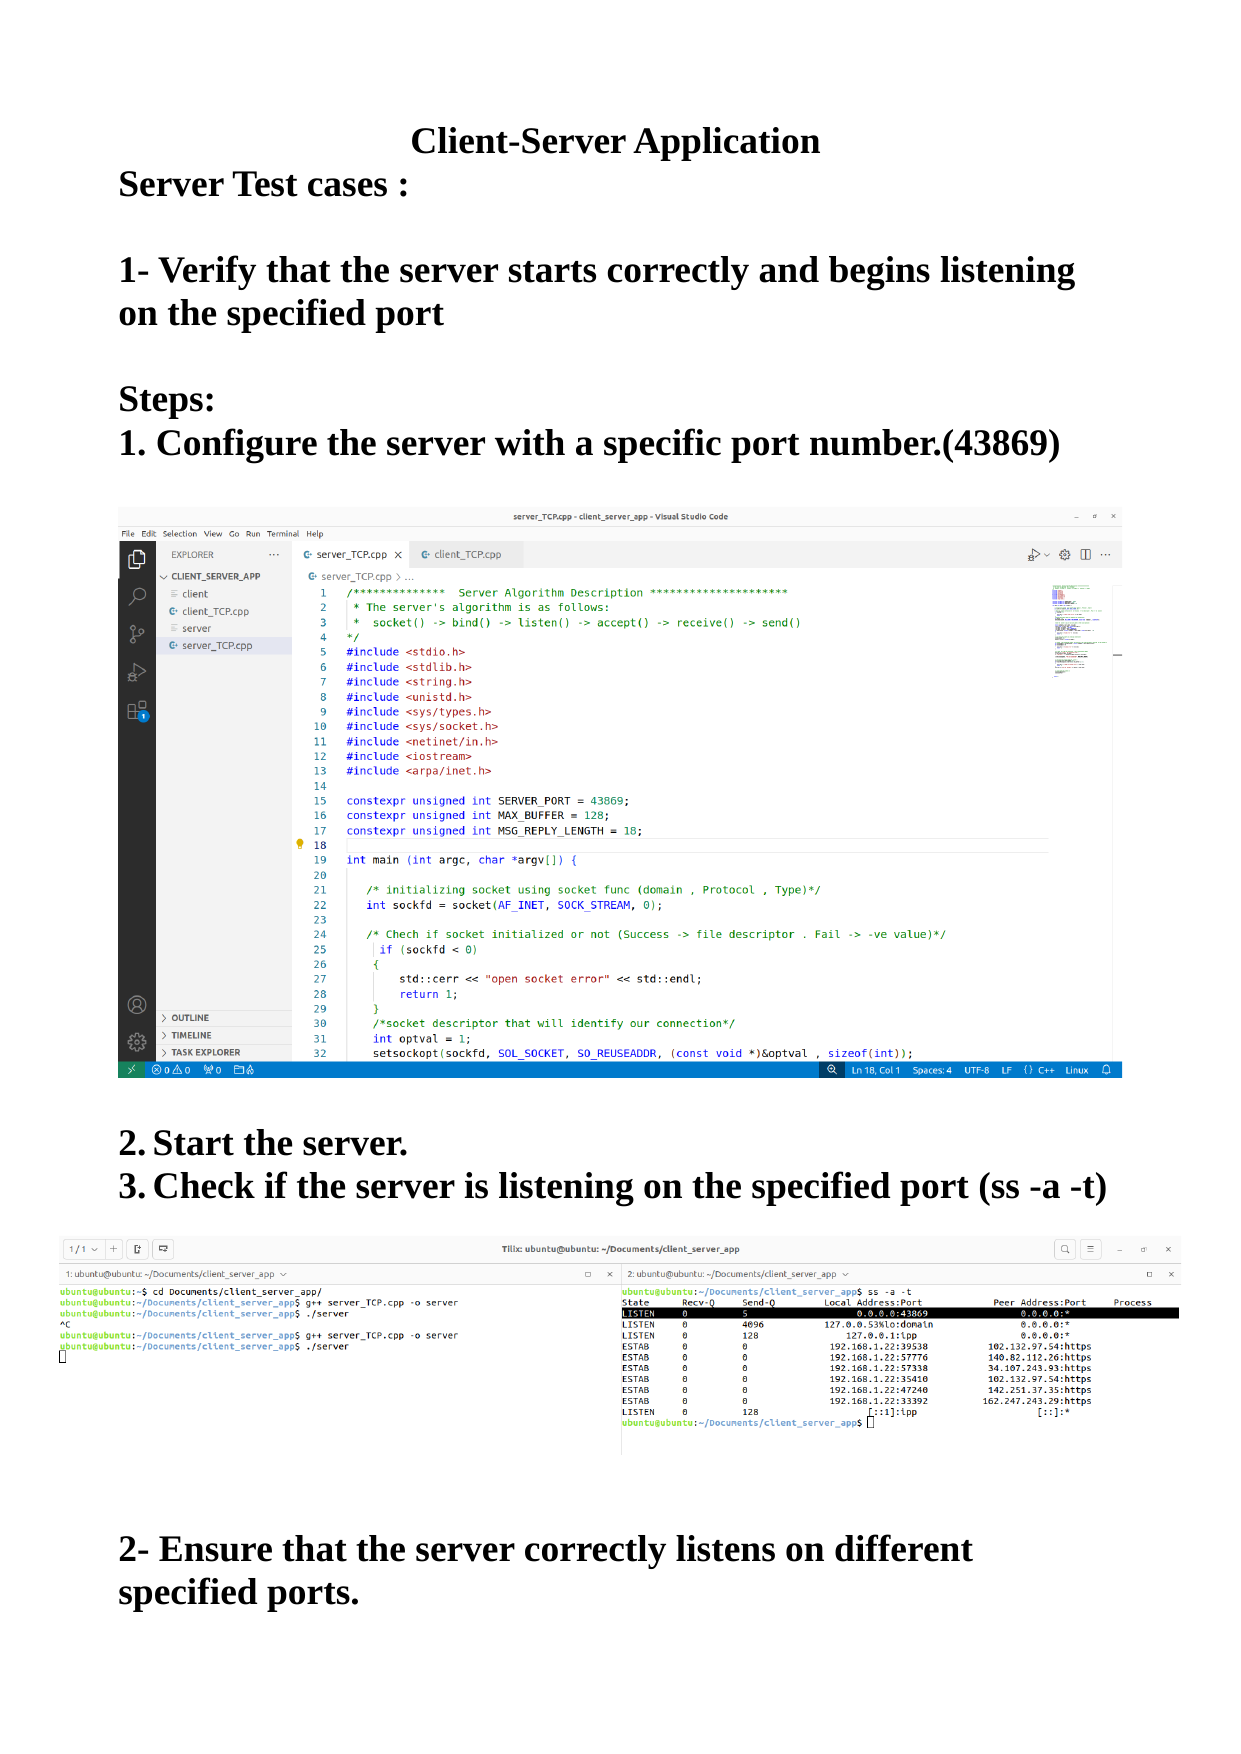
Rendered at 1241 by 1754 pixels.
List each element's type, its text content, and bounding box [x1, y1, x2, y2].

text 1. Configure the server with a specific port number.(43869) [118, 420, 1122, 463]
text Server Test cases : [118, 161, 1122, 204]
text 3. Check if the server is listening on the specified port (ss -a -t) [118, 1164, 1122, 1207]
text Steps: [118, 377, 1122, 420]
picture [118, 506, 1123, 1078]
text 2- Ensure that the server correctly listens on different specified ports. [118, 1527, 1122, 1613]
text 1- Verify that the server starts correctly and begins listening on the specified port [118, 247, 1122, 334]
text 2. Start the server. [118, 1121, 1122, 1164]
text Client-Server Application [118, 118, 1122, 161]
